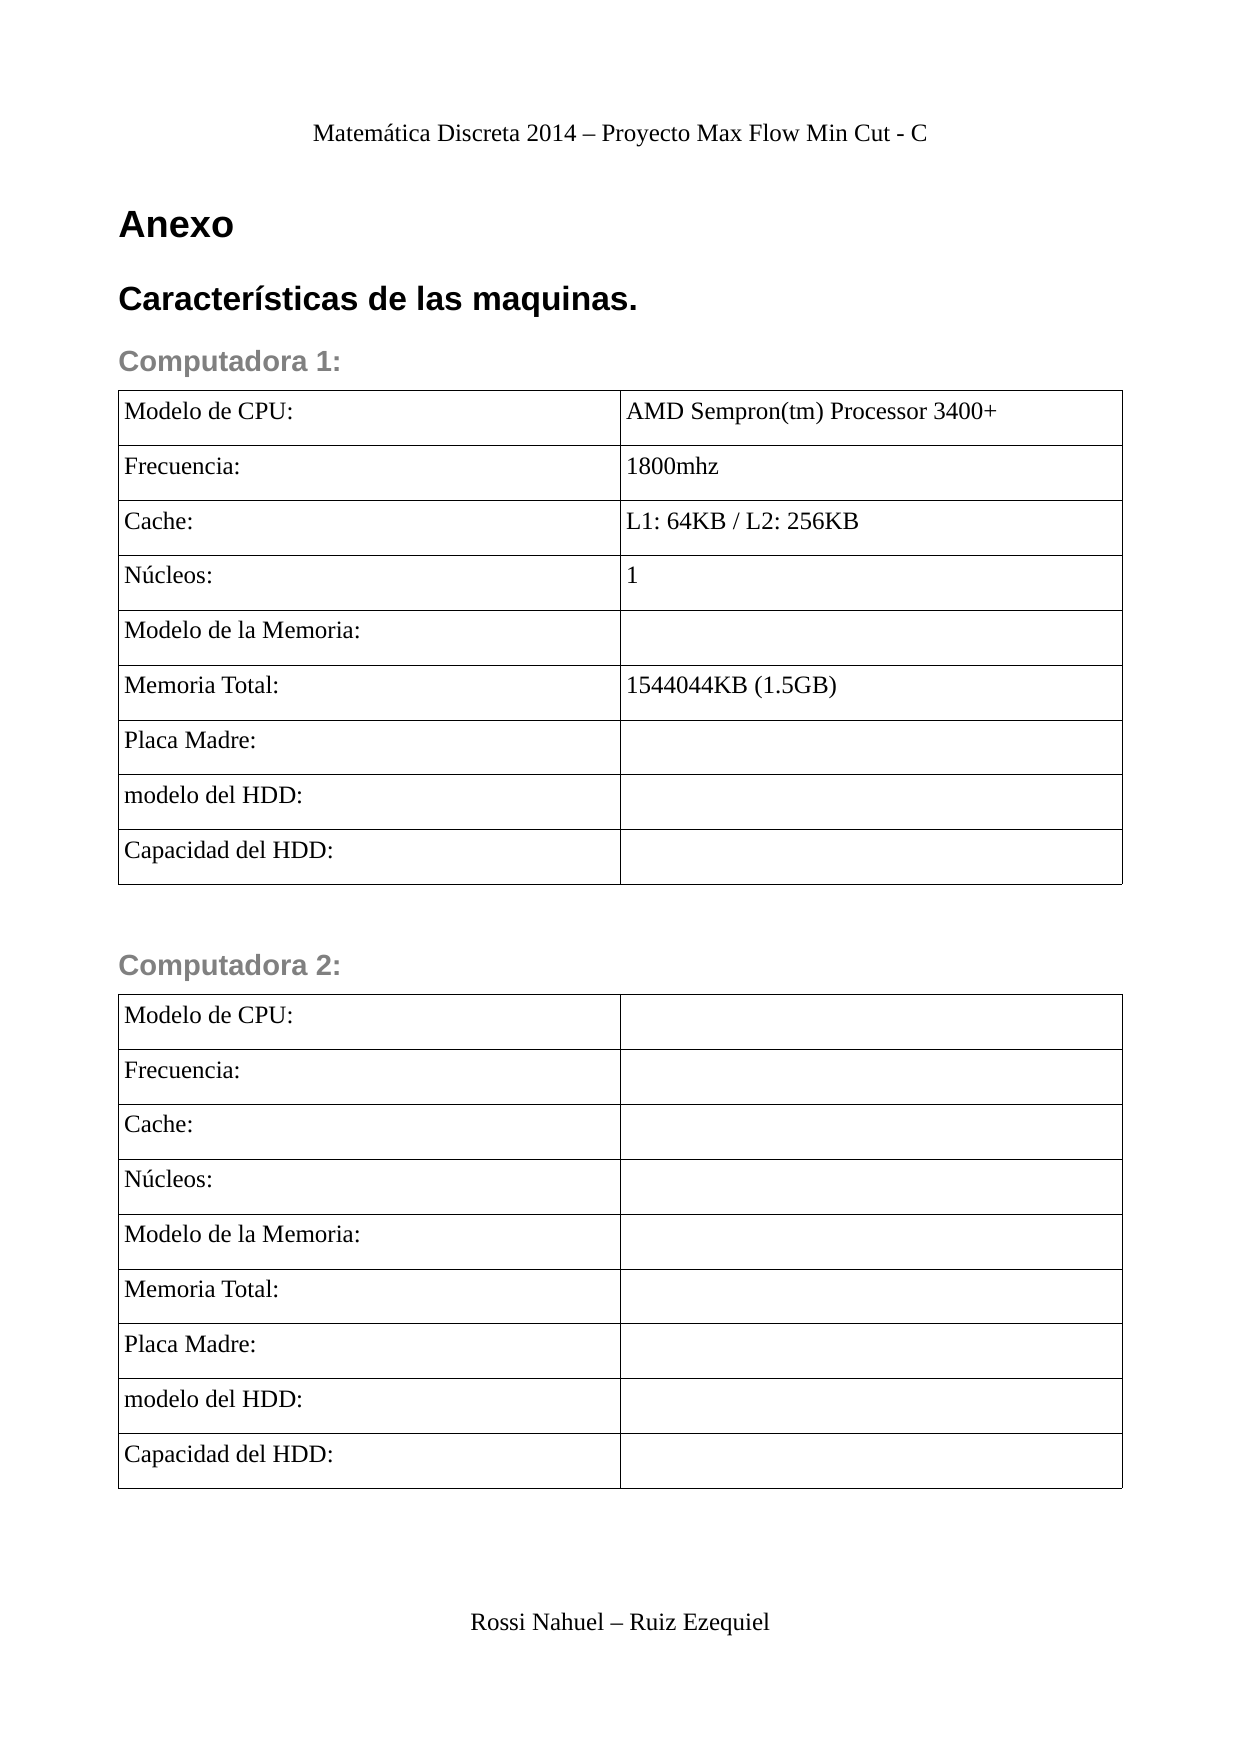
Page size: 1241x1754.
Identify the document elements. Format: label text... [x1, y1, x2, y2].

table_cell [621, 830, 1122, 884]
table_cell [621, 775, 1122, 829]
table_cell Placa Madre: [119, 1324, 620, 1378]
table_cell Cache: [119, 1105, 620, 1159]
table_cell Cache: [119, 501, 620, 555]
table_cell modelo del HDD: [119, 1379, 620, 1433]
table_cell Memoria Total: [119, 666, 620, 719]
subtitle Anexo [118, 201, 1122, 245]
table_header Modelo de CPU: [119, 995, 620, 1049]
table_cell Modelo de la Memoria: [119, 611, 620, 664]
table_cell 1544044KB (1.5GB) [621, 666, 1122, 719]
subtitle Computadora 2: [118, 948, 1122, 981]
subtitle Características de las maquinas. [118, 278, 1122, 317]
table_cell [621, 1160, 1122, 1213]
table_cell L1: 64KB / L2: 256KB [621, 501, 1122, 555]
table_cell modelo del HDD: [119, 775, 620, 829]
table_cell Capacidad del HDD: [119, 1434, 620, 1488]
table_cell [621, 1270, 1122, 1323]
table_cell Frecuencia: [119, 1050, 620, 1104]
table_cell Frecuencia: [119, 446, 620, 500]
table_cell [621, 611, 1122, 664]
table_cell [621, 1050, 1122, 1104]
table_cell [621, 1215, 1122, 1268]
table_cell Modelo de la Memoria: [119, 1215, 620, 1268]
table_cell Placa Madre: [119, 721, 620, 774]
table_cell [621, 721, 1122, 774]
table_header AMD Sempron(tm) Processor 3400+ [621, 391, 1122, 445]
table_header [621, 995, 1122, 1049]
table_cell Memoria Total: [119, 1270, 620, 1323]
subtitle Computadora 1: [118, 344, 1122, 378]
table_cell 1800mhz [621, 446, 1122, 500]
table_cell [621, 1379, 1122, 1433]
table_cell 1 [621, 556, 1122, 610]
table_cell Capacidad del HDD: [119, 830, 620, 884]
table_cell Núcleos: [119, 1160, 620, 1213]
table_cell [621, 1105, 1122, 1159]
table_cell Núcleos: [119, 556, 620, 610]
table_cell [621, 1434, 1122, 1488]
table_cell [621, 1324, 1122, 1378]
table_header Modelo de CPU: [119, 391, 620, 445]
